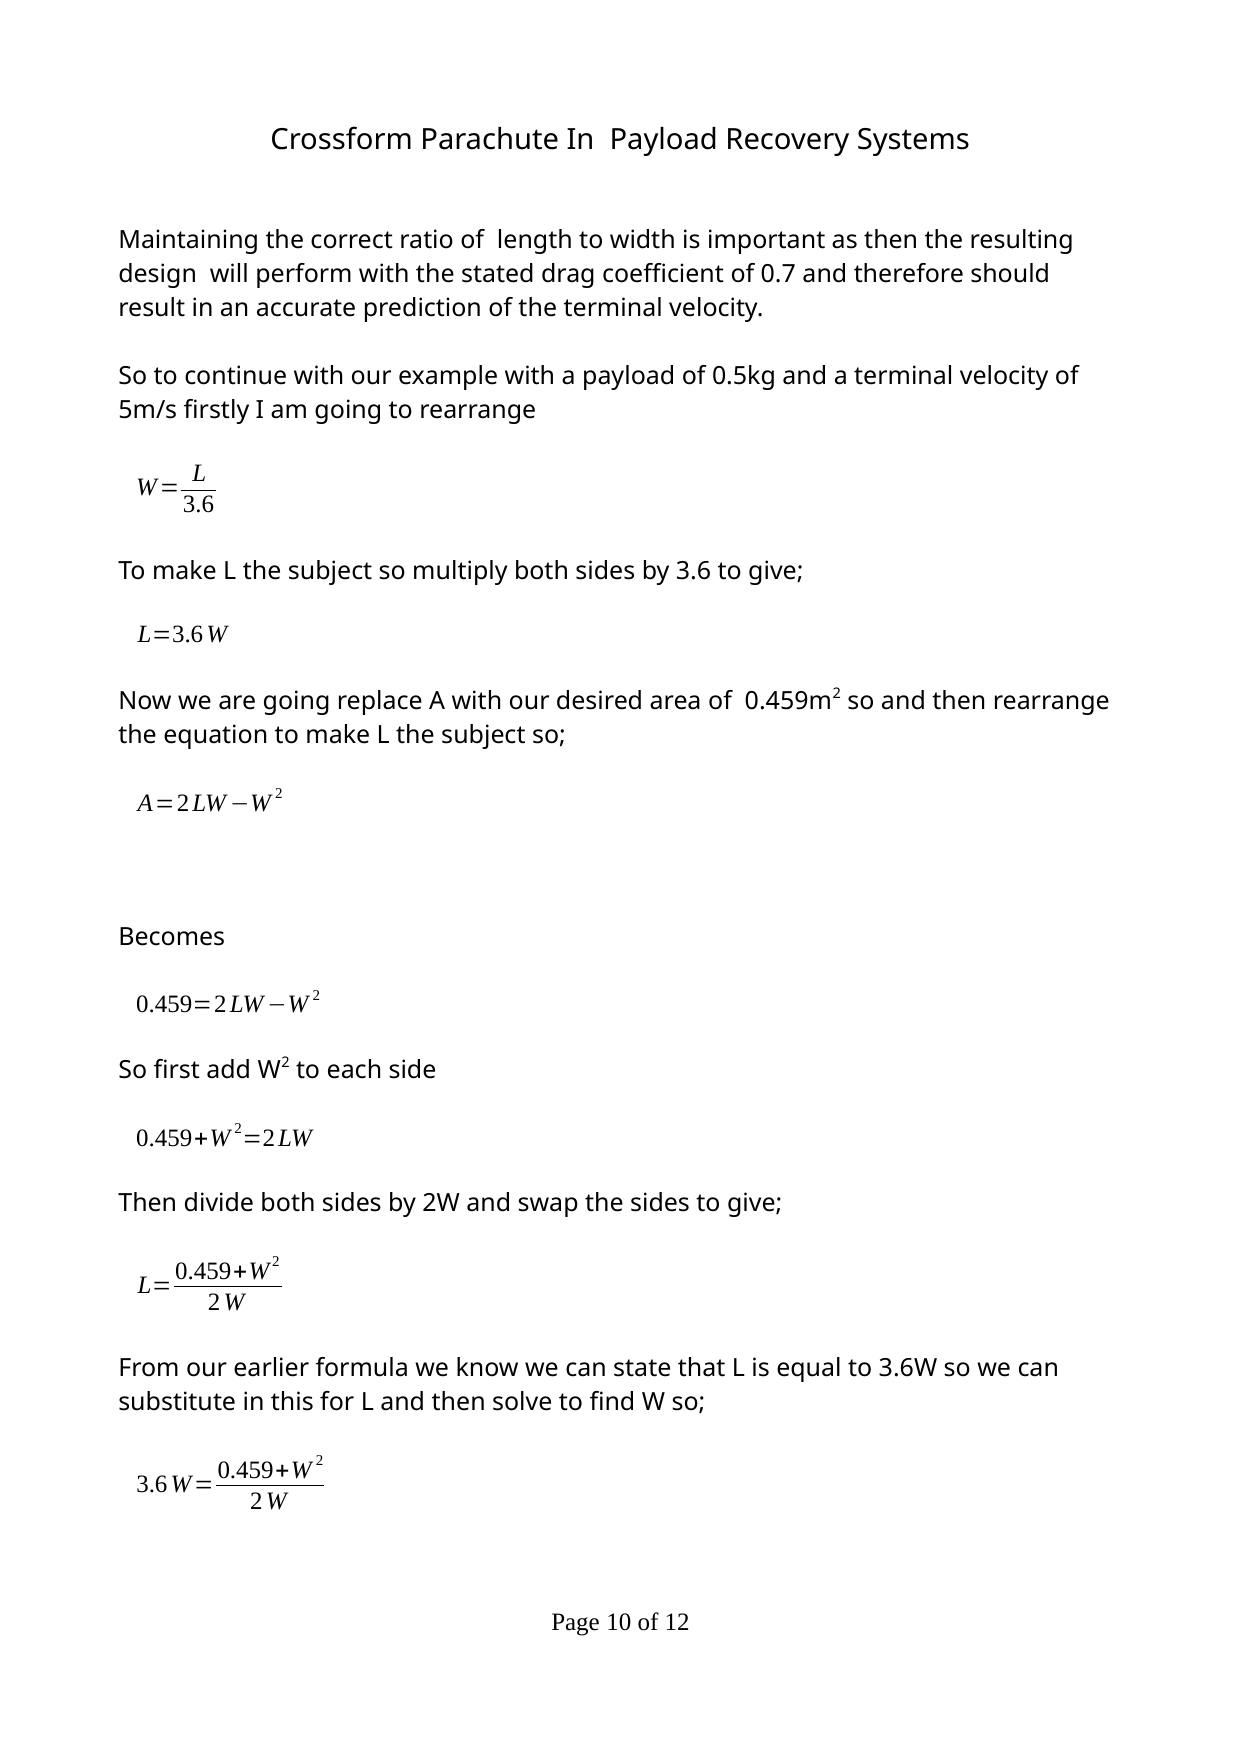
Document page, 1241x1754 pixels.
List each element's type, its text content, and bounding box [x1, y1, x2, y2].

text Then divide both sides by 2W and swap the sides to give; [118, 1185, 1122, 1219]
text Becomes [118, 918, 1122, 952]
text So to continue with our example with a payload of 0.5kg and a terminal velocity of 5m/s firstly I am going to rearrange [118, 358, 1122, 426]
text So first add W2 to each side [118, 1051, 1122, 1086]
text To make L the subject so multiply both sides by 3.6 to give; [118, 553, 1122, 587]
text From our earlier formula we know we can state that L is equal to 3.6W so we can substitute in this for L and then solve to find W so; [118, 1349, 1122, 1418]
text Maintaining the correct ratio of length to width is important as then the resulting design will perform with the stated drag coefficient of 0.7 and therefore should result in an accurate prediction of the terminal velocity. [118, 221, 1122, 323]
text Now we are going replace A with our desired area of 0.459m2 so and then rearrange the equation to make L the subject so; [118, 683, 1122, 751]
